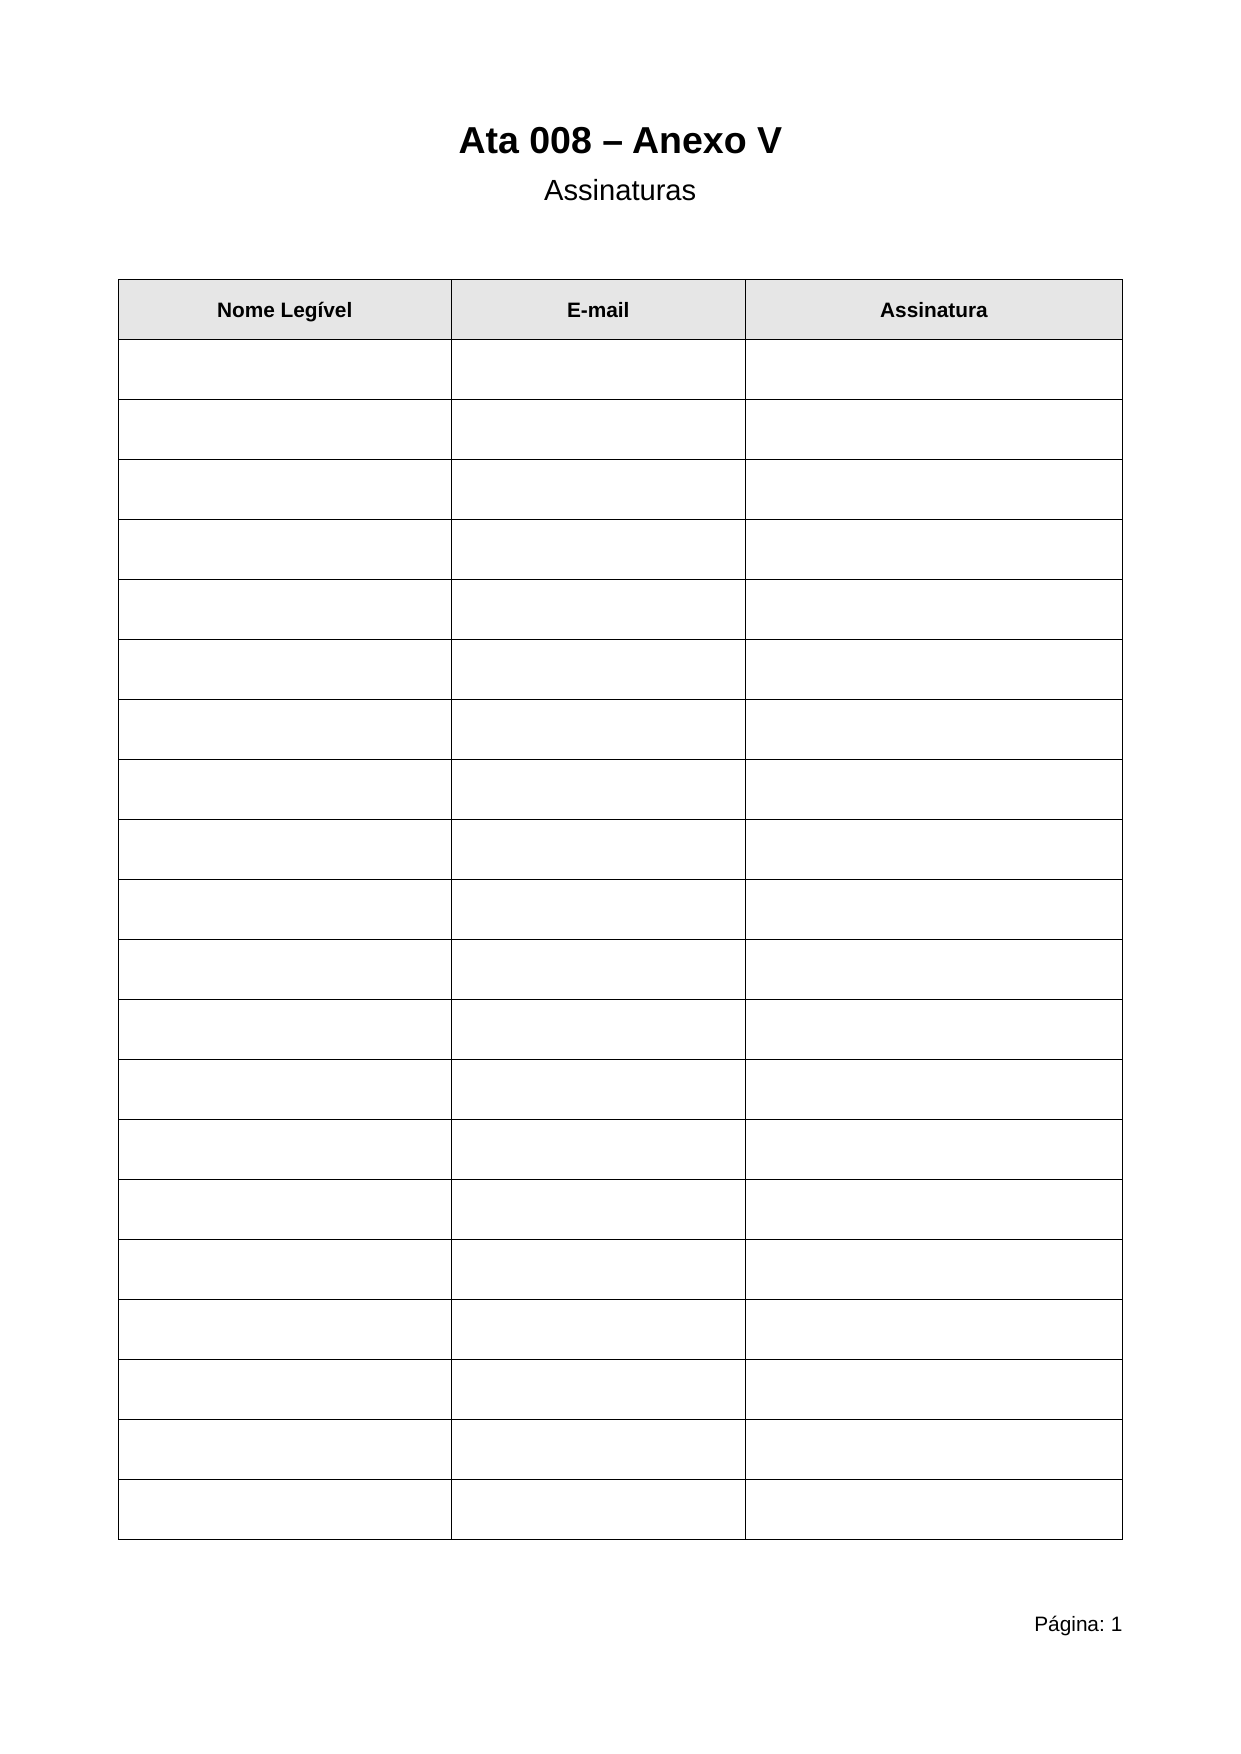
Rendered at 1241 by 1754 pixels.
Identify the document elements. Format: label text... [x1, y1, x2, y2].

table_cell [746, 520, 1122, 579]
table_cell [746, 340, 1122, 399]
table_cell [452, 1120, 745, 1179]
table_header Nome Legível [119, 280, 451, 339]
table_cell [452, 520, 745, 579]
table_cell [452, 400, 745, 459]
table_cell [452, 1420, 745, 1479]
table_cell [119, 460, 451, 519]
table_cell [452, 1000, 745, 1059]
table_cell [746, 760, 1122, 819]
table_cell [452, 1060, 745, 1119]
table_cell [746, 1180, 1122, 1239]
table_cell [119, 880, 451, 939]
table_cell [119, 640, 451, 699]
table_cell [746, 1120, 1122, 1179]
table_cell [746, 1360, 1122, 1419]
table_cell [119, 1240, 451, 1299]
table_cell [119, 940, 451, 999]
table_cell [119, 1120, 451, 1179]
table_cell [119, 1180, 451, 1239]
table_cell [452, 460, 745, 519]
table_cell [119, 340, 451, 399]
table_cell [119, 1480, 451, 1539]
table_cell [452, 1240, 745, 1299]
table_cell [452, 1360, 745, 1419]
table_cell [119, 1300, 451, 1359]
table_cell [746, 940, 1122, 999]
table_cell [746, 700, 1122, 759]
table_cell [119, 1060, 451, 1119]
table_cell [746, 400, 1122, 459]
table_cell [746, 880, 1122, 939]
table_cell [119, 1420, 451, 1479]
table_cell [452, 1180, 745, 1239]
table_cell [119, 400, 451, 459]
table_cell [119, 580, 451, 639]
table_cell [746, 1000, 1122, 1059]
table_cell [452, 880, 745, 939]
table_cell [746, 820, 1122, 879]
table_cell [746, 580, 1122, 639]
table_cell [746, 460, 1122, 519]
table_cell [452, 640, 745, 699]
table_cell [746, 1420, 1122, 1479]
table_cell [452, 1300, 745, 1359]
table_cell [452, 700, 745, 759]
table_header Assinatura [746, 280, 1122, 339]
table_cell [452, 580, 745, 639]
table_cell [746, 1060, 1122, 1119]
table_cell [119, 1360, 451, 1419]
table_cell [746, 640, 1122, 699]
table_cell [452, 820, 745, 879]
table_header E-mail [452, 280, 745, 339]
table_cell [119, 700, 451, 759]
table_cell [452, 340, 745, 399]
table_cell [119, 1000, 451, 1059]
table_cell [452, 940, 745, 999]
table_cell [746, 1240, 1122, 1299]
table_cell [746, 1300, 1122, 1359]
table_cell [119, 760, 451, 819]
table_cell [452, 1480, 745, 1539]
table_cell [746, 1480, 1122, 1539]
table_cell [119, 520, 451, 579]
table_cell [119, 820, 451, 879]
table_cell [452, 760, 745, 819]
